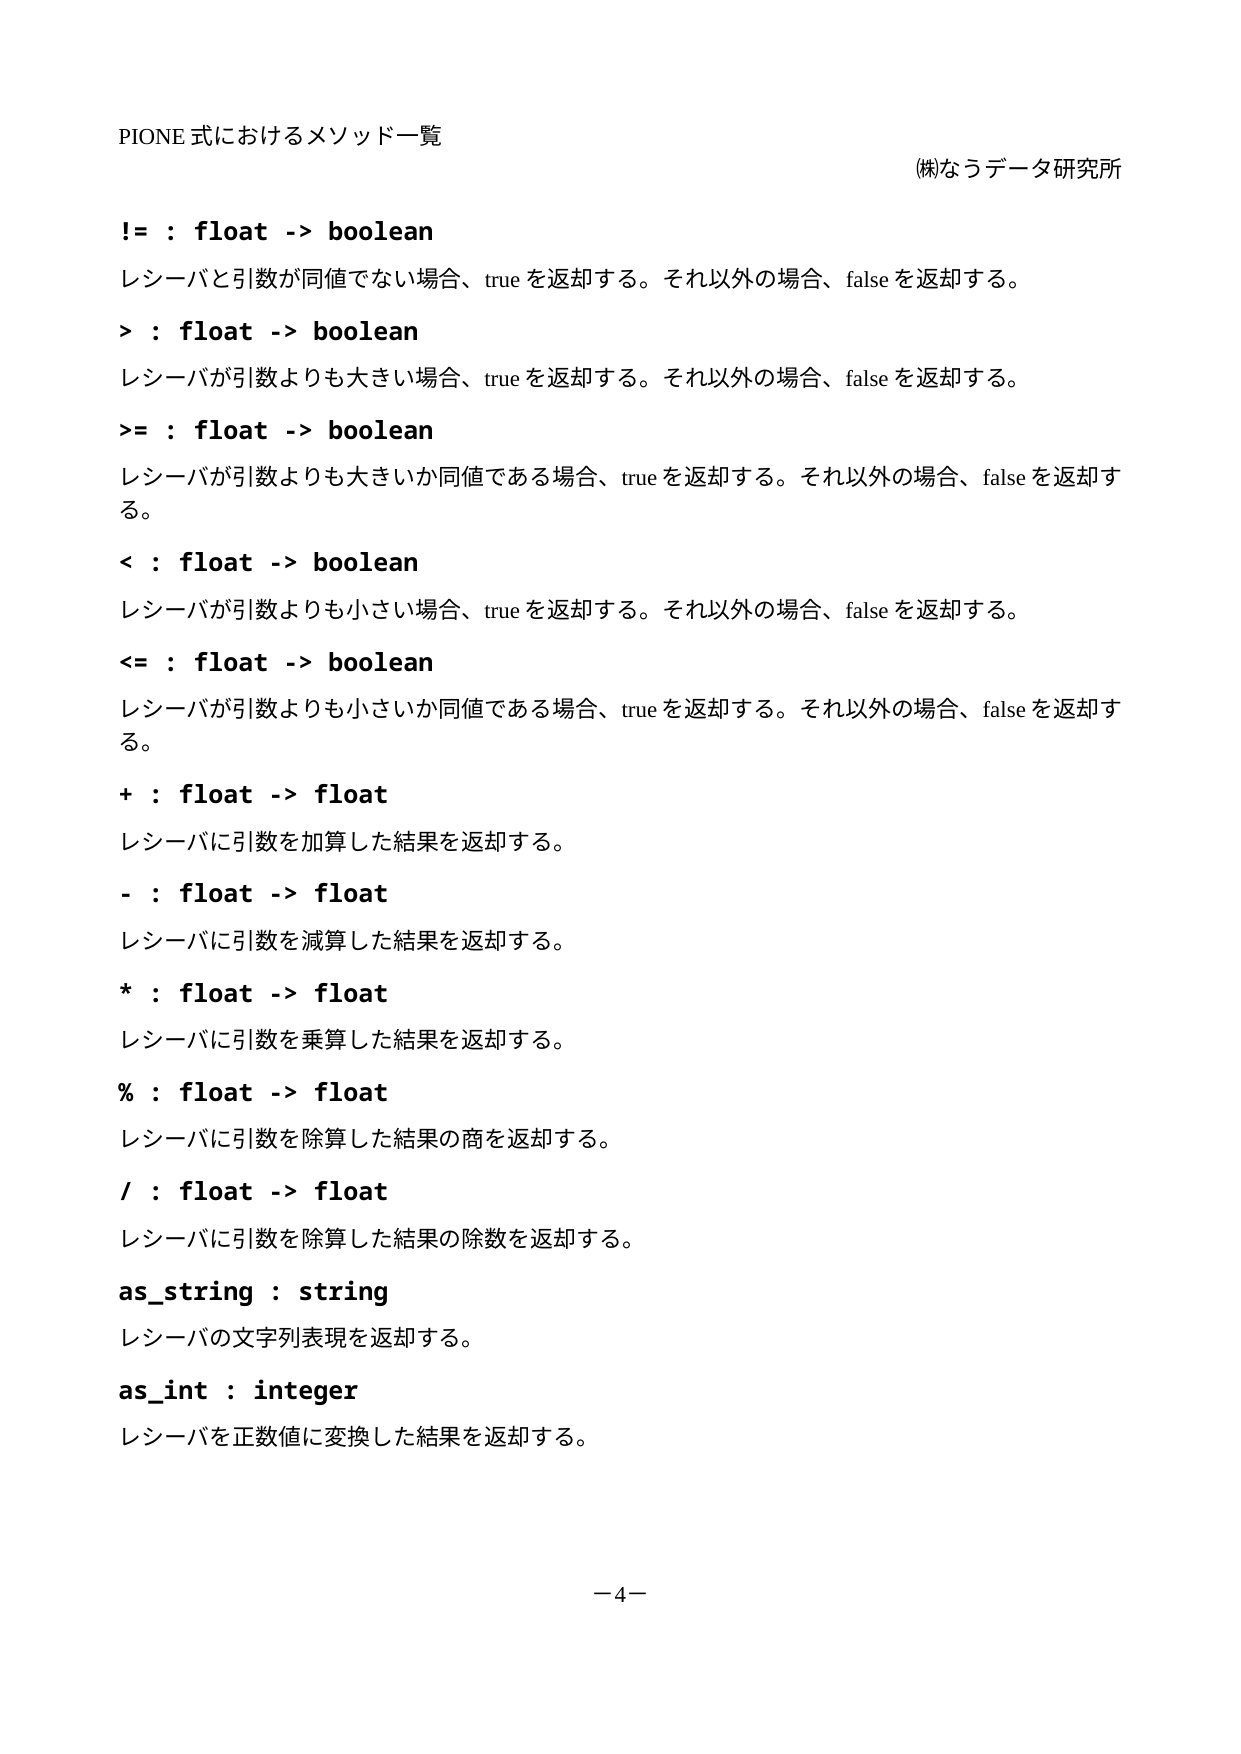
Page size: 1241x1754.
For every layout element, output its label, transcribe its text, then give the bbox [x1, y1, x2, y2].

text レシーバが引数よりも大きい場合、trueを返却する。それ以外の場合、falseを返却する。 [118, 360, 1122, 393]
text >= : float -> boolean [118, 413, 1122, 447]
text * : float -> float [118, 975, 1122, 1009]
text レシーバの文字列表現を返却する。 [118, 1320, 1122, 1353]
text <= : float -> boolean [118, 644, 1122, 678]
text レシーバに引数を加算した結果を返却する。 [118, 823, 1122, 857]
text as_string : string [118, 1273, 1122, 1307]
text レシーバが引数よりも小さい場合、trueを返却する。それ以外の場合、falseを返却する。 [118, 592, 1122, 625]
text レシーバが引数よりも大きいか同値である場合、trueを返却する。それ以外の場合、falseを返却する。 [118, 459, 1122, 526]
text / : float -> float [118, 1174, 1122, 1208]
text - : float -> float [118, 876, 1122, 910]
text + : float -> float [118, 777, 1122, 811]
text > : float -> boolean [118, 313, 1122, 347]
text as_int : integer [118, 1372, 1122, 1407]
text レシーバに引数を減算した結果を返却する。 [118, 923, 1122, 956]
text レシーバが引数よりも小さいか同値である場合、trueを返却する。それ以外の場合、falseを返却する。 [118, 691, 1122, 757]
text レシーバを正数値に変換した結果を返却する。 [118, 1419, 1122, 1452]
text % : float -> float [118, 1075, 1122, 1109]
text レシーバと引数が同値でない場合、trueを返却する。それ以外の場合、falseを返却する。 [118, 261, 1122, 294]
text < : float -> boolean [118, 545, 1122, 579]
text != : float -> boolean [118, 214, 1122, 248]
text レシーバに引数を乗算した結果を返却する。 [118, 1022, 1122, 1055]
text レシーバに引数を除算した結果の除数を返却する。 [118, 1220, 1122, 1254]
text レシーバに引数を除算した結果の商を返却する。 [118, 1121, 1122, 1154]
